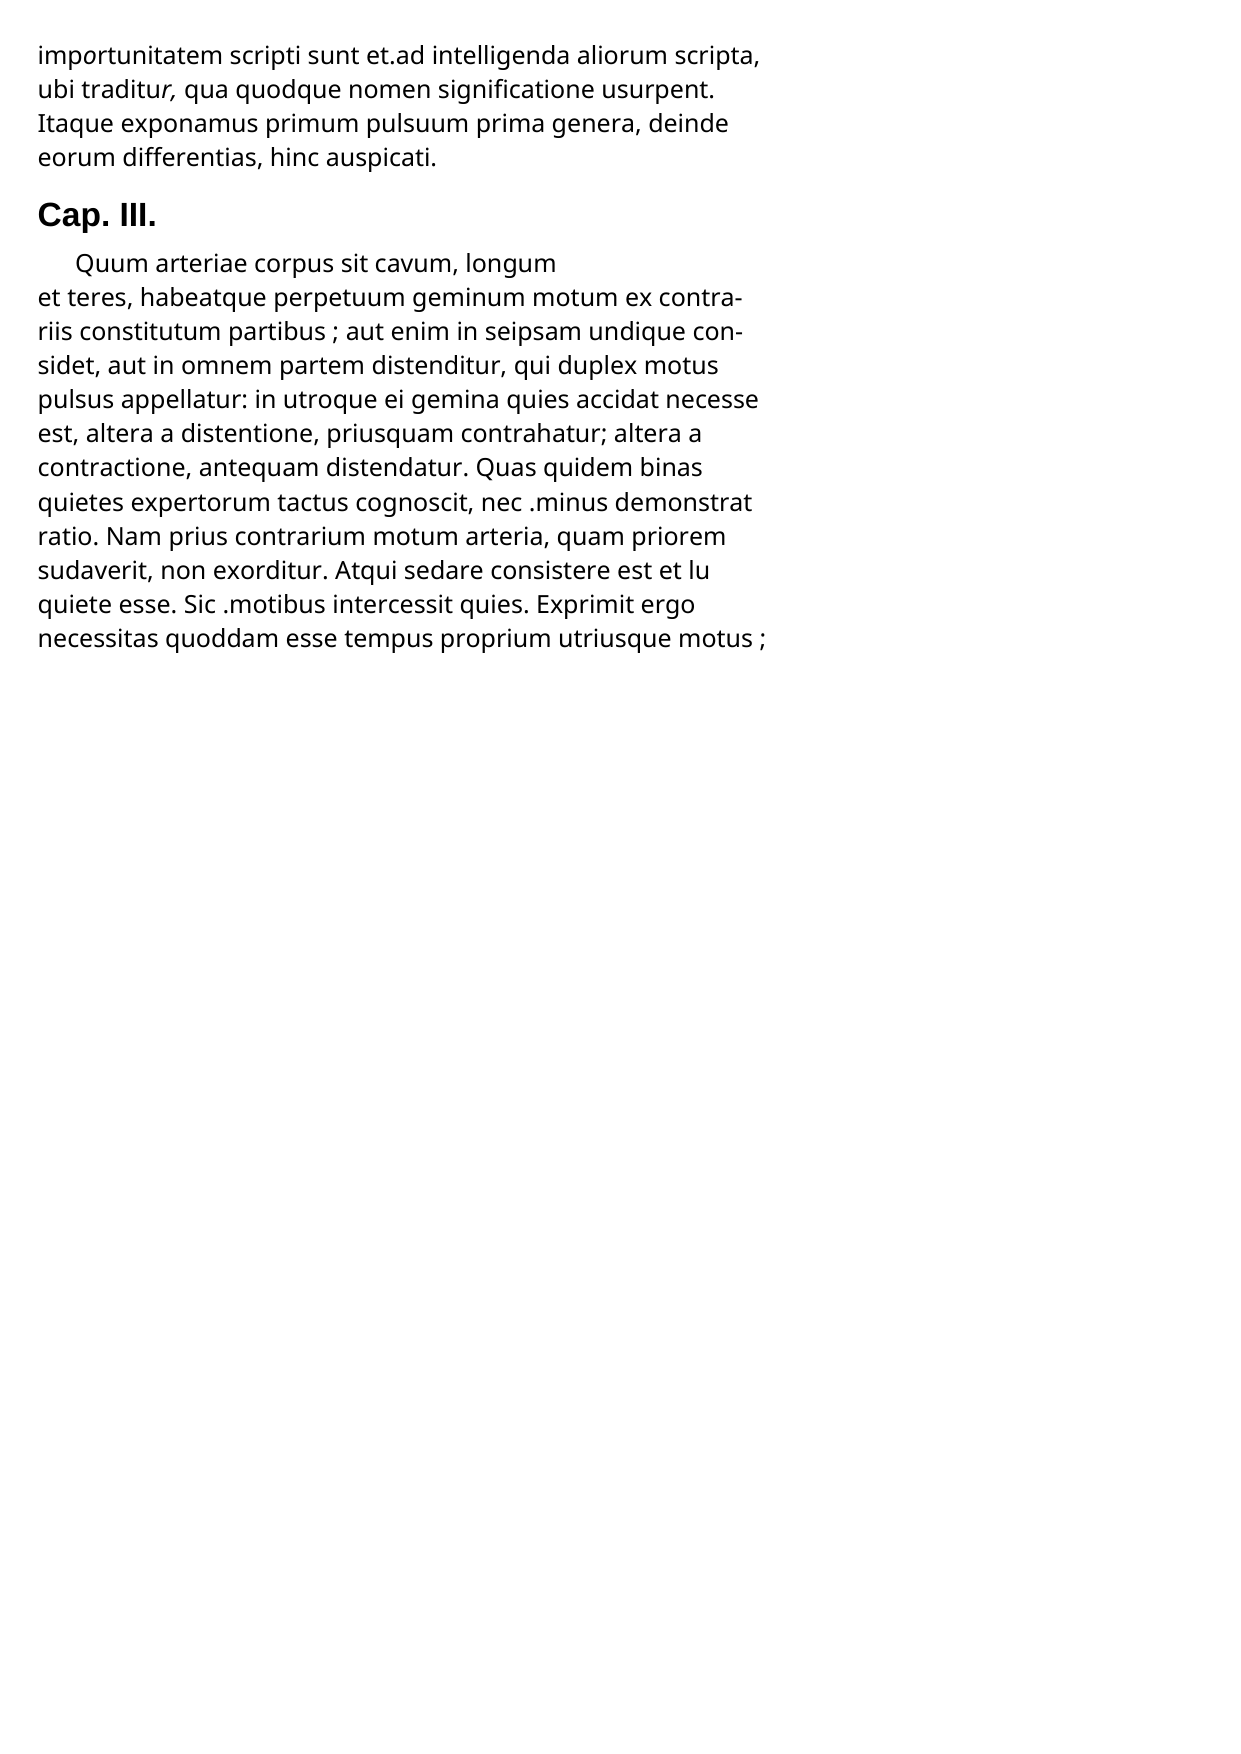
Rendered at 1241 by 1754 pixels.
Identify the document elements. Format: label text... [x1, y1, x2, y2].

text importunitatem scripti sunt et.ad intelligenda aliorum scripta, ubi traditur, qua quodque nomen significatione usurpent. Itaque exponamus primum pulsuum prima genera, deinde eorum differentias, hinc auspicati. [37, 37, 1203, 174]
subtitle Cap. III. [37, 194, 1203, 233]
text Quum arteriae corpus sit cavum, longum et teres, habeatque perpetuum geminum motum ex contra- riis constitutum partibus ; aut enim in seipsam undique con- sidet, aut in omnem partem distenditur, qui duplex motus pulsus appellatur: in utroque ei gemina quies accidat necesse est, altera a distentione, priusquam contrahatur; altera a contractione, antequam distendatur. Quas quidem binas quietes expertorum tactus cognoscit, nec .minus demonstrat ratio. Nam prius contrarium motum arteria, quam priorem sudaverit, non exorditur. Atqui sedare consistere est et lu quiete esse. Sic .motibus intercessit quies. Exprimit ergo necessitas quoddam esse tempus proprium utriusque motus ; [37, 246, 1203, 654]
